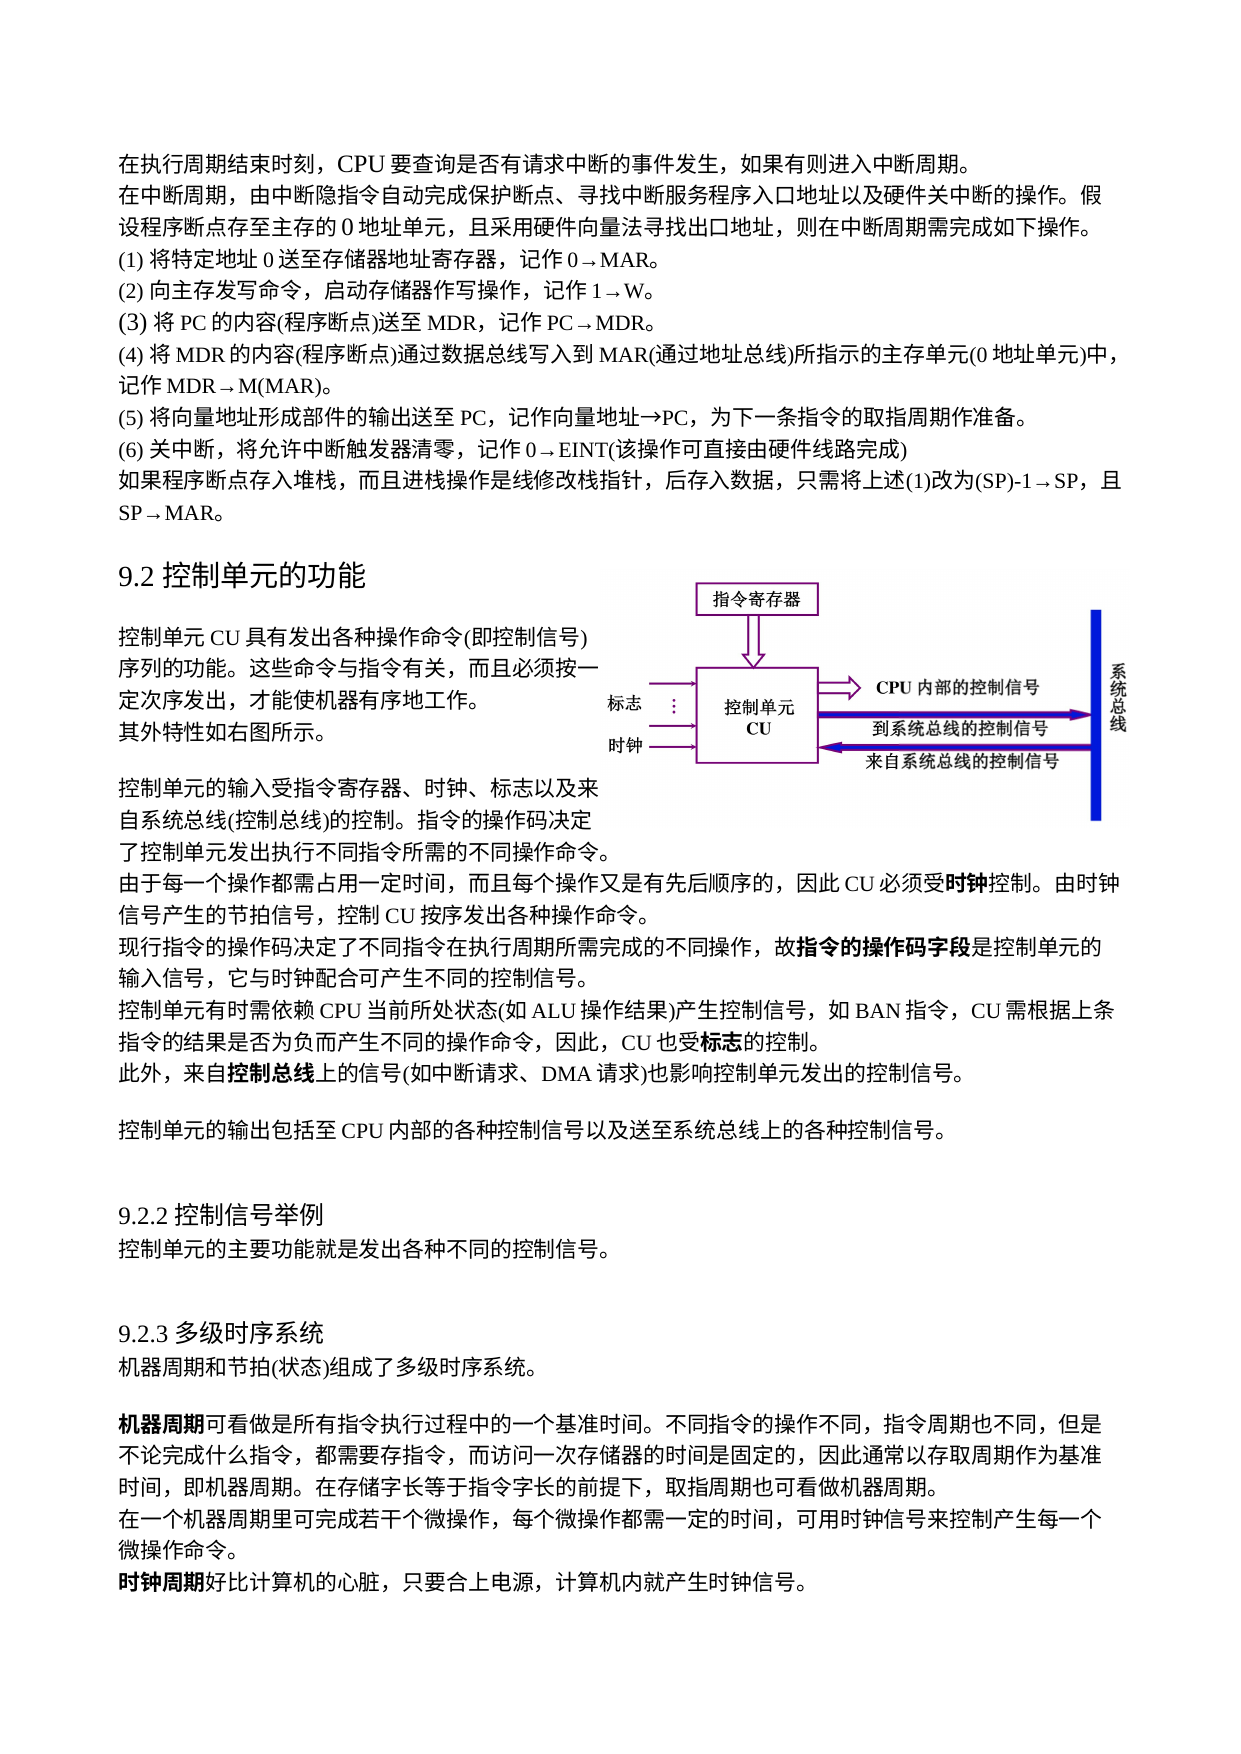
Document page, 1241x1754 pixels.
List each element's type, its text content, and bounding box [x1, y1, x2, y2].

text 控制单元有时需依赖CPU当前所处状态(如ALU操作结果)产生控制信号，如BAN指令，CU需根据上条指令的结果是否为负而产生不同的操作命令，因此，CU也受标志的控制。 [118, 993, 1122, 1056]
text (5) 将向量地址形成部件的输出送至PC，记作向量地址→PC，为下一条指令的取指周期作准备。 [118, 400, 1122, 432]
text 在中断周期，由中断隐指令自动完成保护断点、寻找中断服务程序入口地址以及硬件关中断的操作。假设程序断点存至主存的0地址单元，且采用硬件向量法寻找出口地址，则在中断周期需完成如下操作。 [118, 178, 1122, 242]
picture [600, 569, 1131, 828]
text 在一个机器周期里可完成若干个微操作，每个微操作都需一定的时间，可用时钟信号来控制产生每一个微操作命令。 [118, 1502, 1122, 1565]
text 机器周期和节拍(状态)组成了多级时序系统。 [118, 1350, 1122, 1382]
text (2) 向主存发写命令，启动存储器作写操作，记作1→W。 [118, 273, 1122, 305]
text 9.2 控制单元的功能 [118, 552, 1122, 594]
text 在执行周期结束时刻，CPU要查询是否有请求中断的事件发生，如果有则进入中断周期。 [118, 147, 1122, 178]
text 9.2.2 控制信号举例 [118, 1195, 1122, 1232]
text (4) 将MDR的内容(程序断点)通过数据总线写入到MAR(通过地址总线)所指示的主存单元(0地址单元)中，记作MDR→M(MAR)。 [118, 337, 1122, 400]
text (6) 关中断，将允许中断触发器清零，记作0→EINT(该操作可直接由硬件线路完成) [118, 432, 1122, 463]
text 控制单元的主要功能就是发出各种不同的控制信号。 [118, 1232, 1122, 1263]
text 控制单元CU具有发出各种操作命令(即控制信号)序列的功能。这些命令与指令有关，而且必须按一定次序发出，才能使机器有序地工作。 [118, 619, 600, 714]
text 时钟周期好比计算机的心脏，只要合上电源，计算机内就产生时钟信号。 [118, 1565, 1122, 1597]
text (3) 将PC的内容(程序断点)送至MDR，记作PC→MDR。 [118, 305, 1122, 337]
text 控制单元的输入受指令寄存器、时钟、标志以及来自系统总线(控制总线)的控制。指令的操作码决定了控制单元发出执行不同指令所需的不同操作命令。 [118, 771, 1122, 866]
text 现行指令的操作码决定了不同指令在执行周期所需完成的不同操作，故指令的操作码字段是控制单元的输入信号，它与时钟配合可产生不同的控制信号。 [118, 930, 1122, 993]
text 此外，来自控制总线上的信号(如中断请求、DMA请求)也影响控制单元发出的控制信号。 [118, 1056, 1122, 1088]
text 机器周期可看做是所有指令执行过程中的一个基准时间。不同指令的操作不同，指令周期也不同，但是不论完成什么指令，都需要存指令，而访问一次存储器的时间是固定的，因此通常以存取周期作为基准时间，即机器周期。在存储字长等于指令字长的前提下，取指周期也可看做机器周期。 [118, 1407, 1122, 1502]
text (1) 将特定地址0送至存储器地址寄存器，记作0→MAR。 [118, 242, 1122, 273]
text 控制单元的输出包括至CPU内部的各种控制信号以及送至系统总线上的各种控制信号。 [118, 1113, 1122, 1145]
text 由于每一个操作都需占用一定时间，而且每个操作又是有先后顺序的，因此CU必须受时钟控制。由时钟信号产生的节拍信号，控制CU按序发出各种操作命令。 [118, 866, 1122, 930]
text 其外特性如右图所示。 [118, 714, 600, 746]
text 9.2.3 多级时序系统 [118, 1314, 1122, 1350]
text 如果程序断点存入堆栈，而且进栈操作是线修改栈指针，后存入数据，只需将上述(1)改为(SP)-1→SP，且SP→MAR。 [118, 463, 1122, 527]
